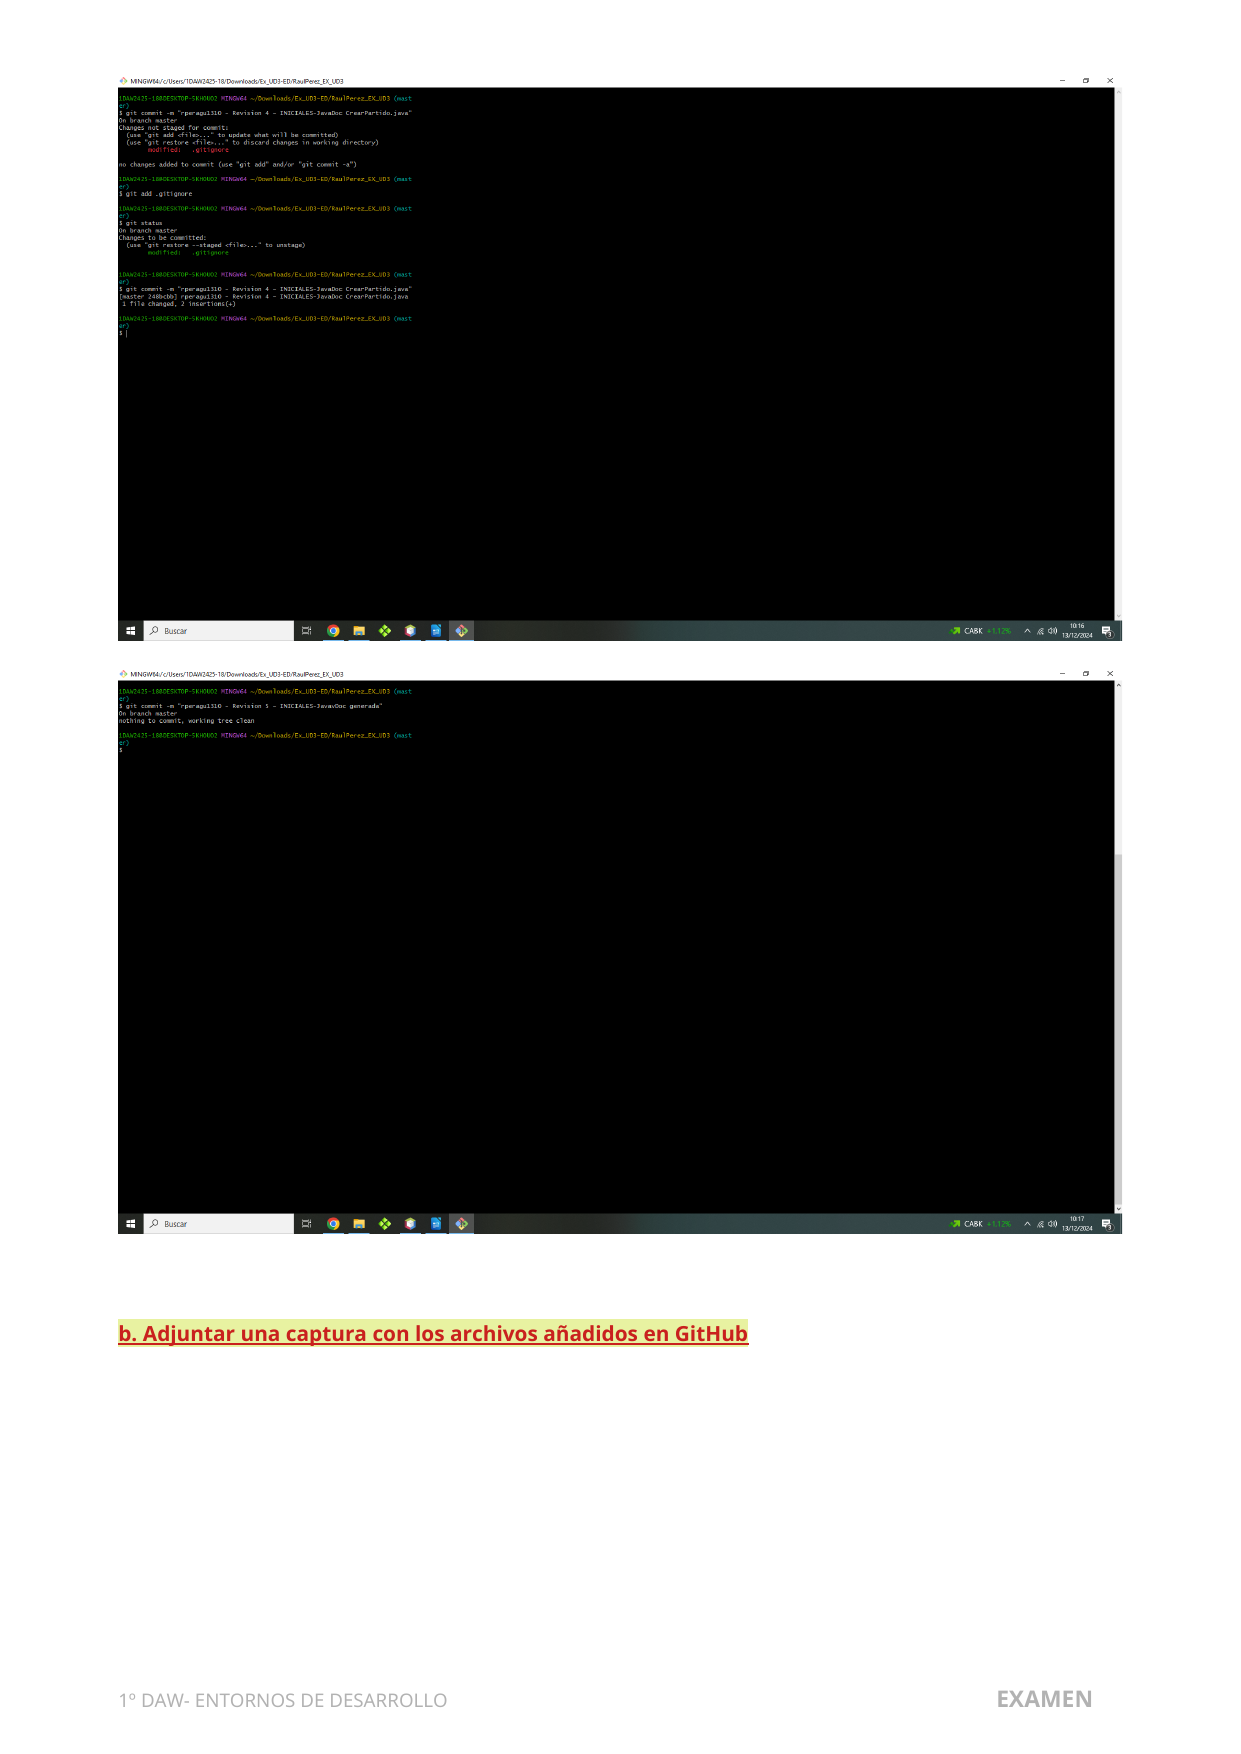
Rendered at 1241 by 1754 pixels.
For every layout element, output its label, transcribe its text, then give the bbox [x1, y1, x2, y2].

text b. Adjuntar una captura con los archivos añadidos en GitHub [118, 1319, 1122, 1347]
picture [118, 76, 1123, 641]
picture [118, 669, 1123, 1234]
